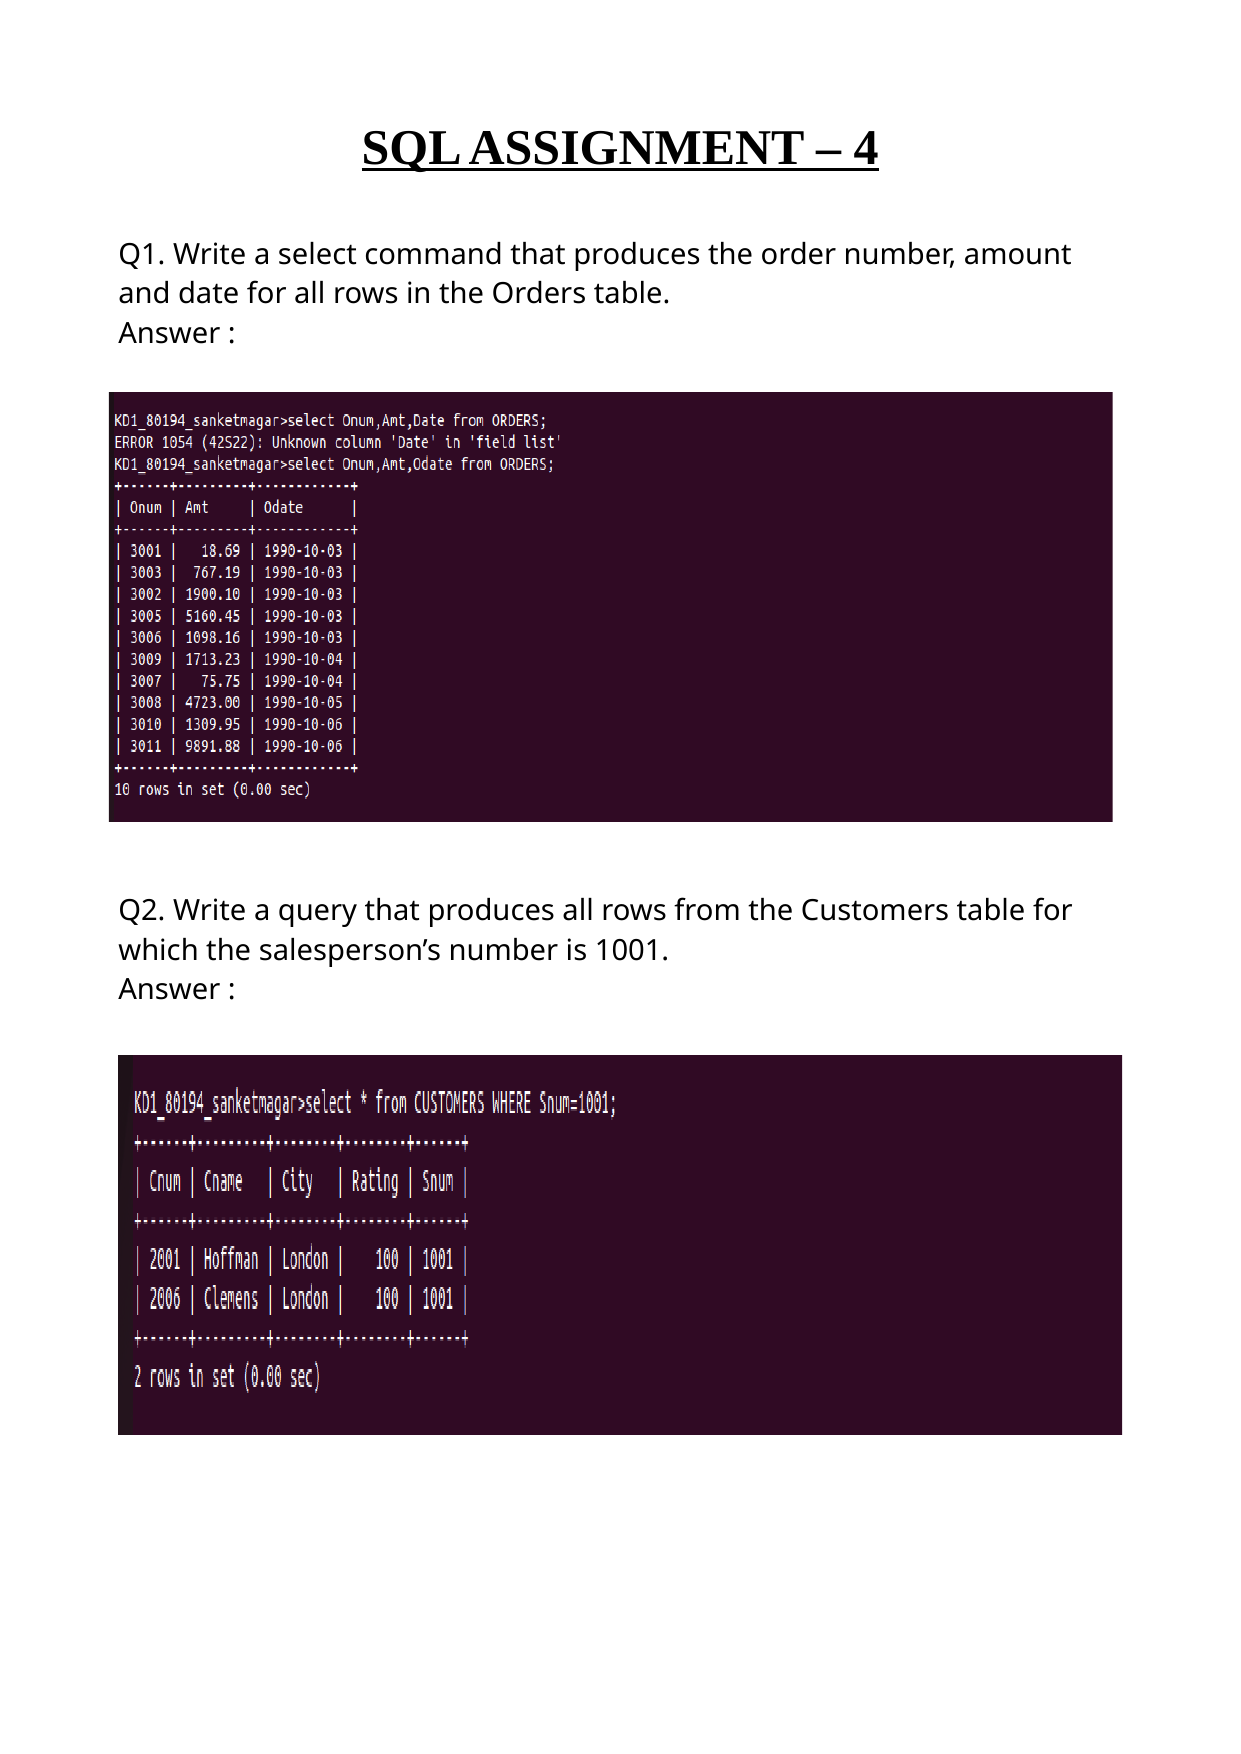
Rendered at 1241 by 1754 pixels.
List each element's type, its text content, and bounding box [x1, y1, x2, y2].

text Q2. Write a query that produces all rows from the Customers table for which the salesperson’s number is 1001. [118, 889, 1122, 968]
text Answer : [118, 312, 1122, 352]
text Q1. Write a select command that produces the order number, amount and date for all rows in the Orders table. [118, 233, 1122, 312]
picture [118, 1055, 1123, 1435]
text Answer : [118, 968, 1122, 1008]
text SQL ASSIGNMENT – 4 [118, 118, 1122, 176]
picture [108, 392, 1113, 822]
